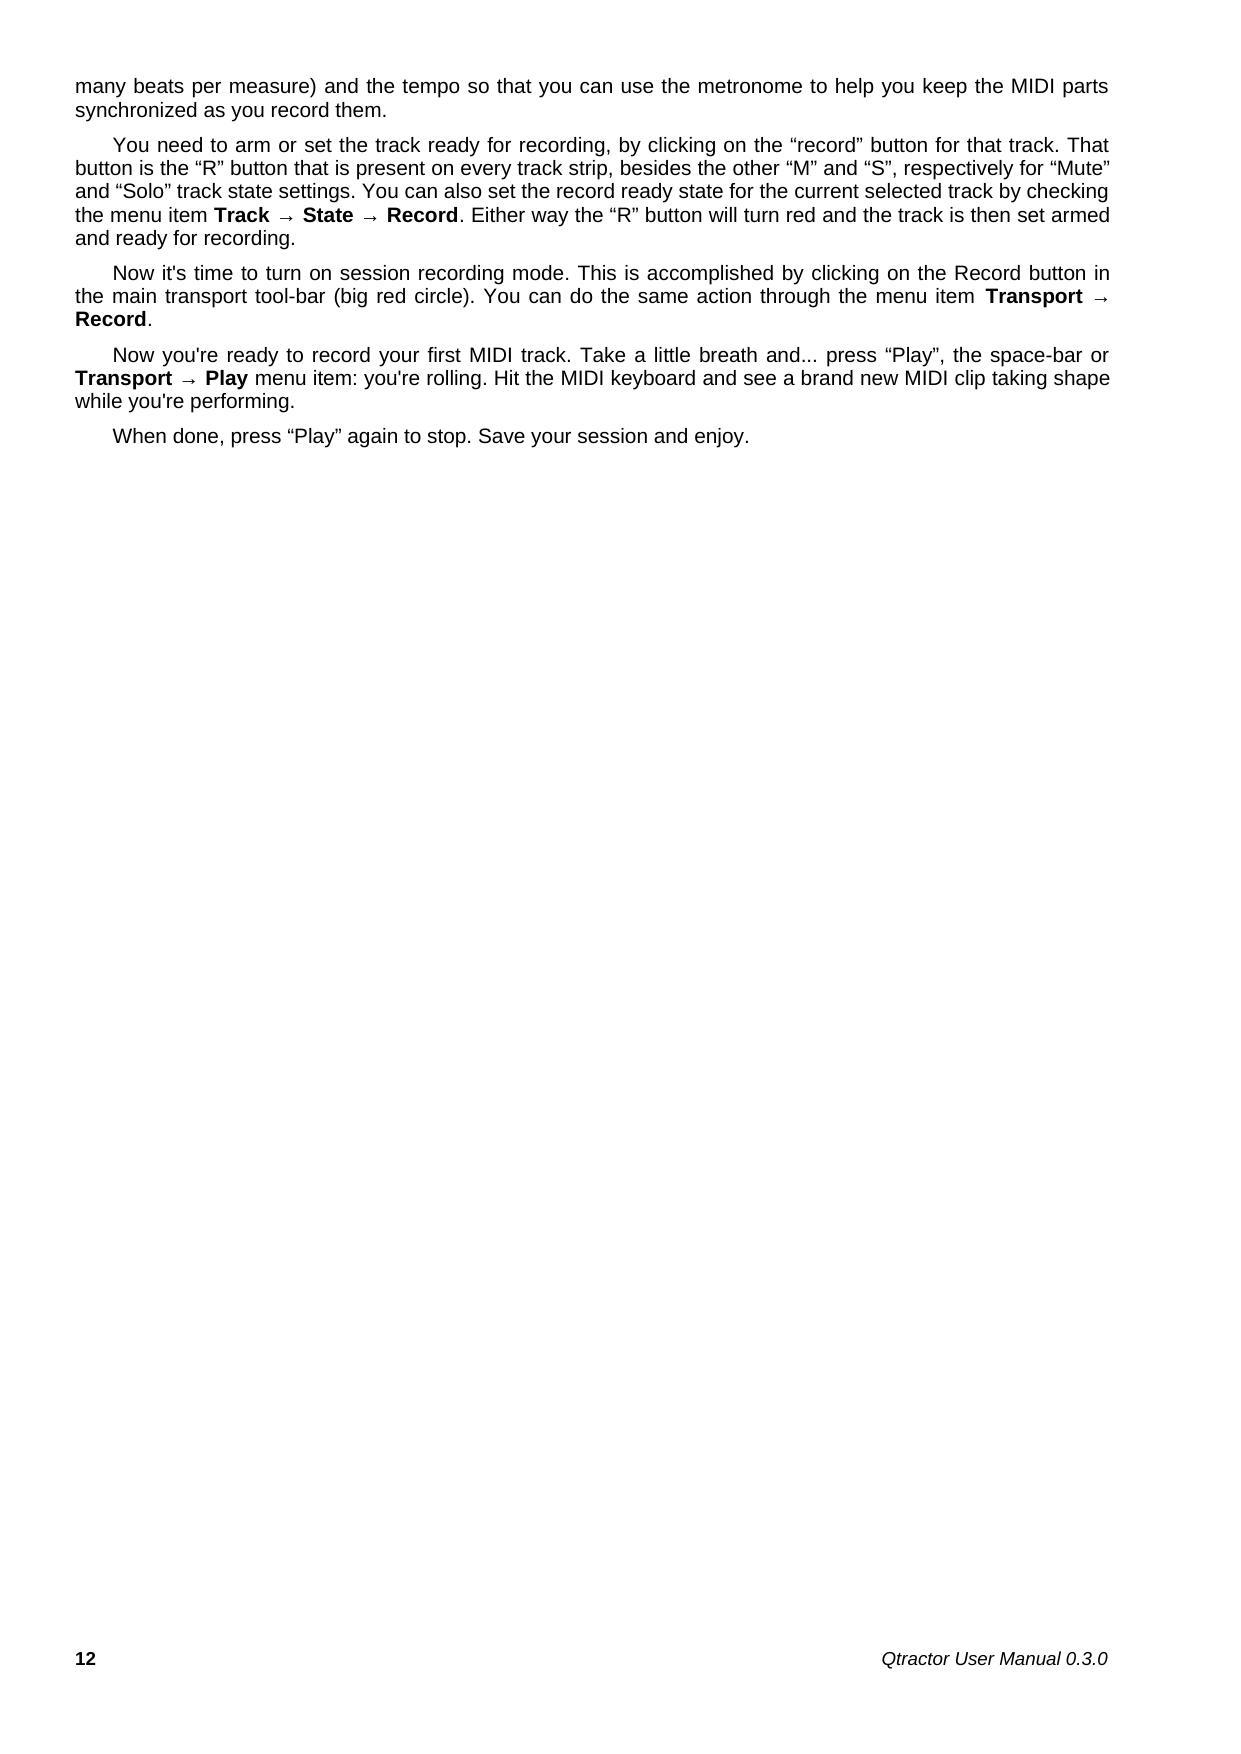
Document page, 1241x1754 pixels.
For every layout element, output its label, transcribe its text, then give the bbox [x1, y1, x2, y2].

text Now it's time to turn on session recording mode. This is accomplished by clicking on the Record button in the main transport tool-bar (big red circle). You can do the same action through the menu item Transport → Record. [75, 262, 1112, 331]
text many beats per measure) and the tempo so that you can use the metronome to help you keep the MIDI parts synchronized as you record them. [75, 75, 1112, 121]
text You need to arm or set the track ready for recording, by clicking on the “record” button for that track. That button is the “R” button that is present on every track strip, besides the other “M” and “S”, respectively for “Mute” and “Solo” track state settings. You can also set the record ready state for the current selected track by checking the menu item Track → State → Record. Either way the “R” button will turn red and the track is then set armed and ready for recording. [75, 133, 1112, 249]
text When done, press “Play” again to stop. Save your session and enjoy. [75, 425, 1112, 448]
text Now you're ready to record your first MIDI track. Take a little breath and... press “Play”, the space-bar or Transport → Play menu item: you're rolling. Hit the MIDI keyboard and see a brand new MIDI clip taking shape while you're performing. [75, 343, 1112, 413]
